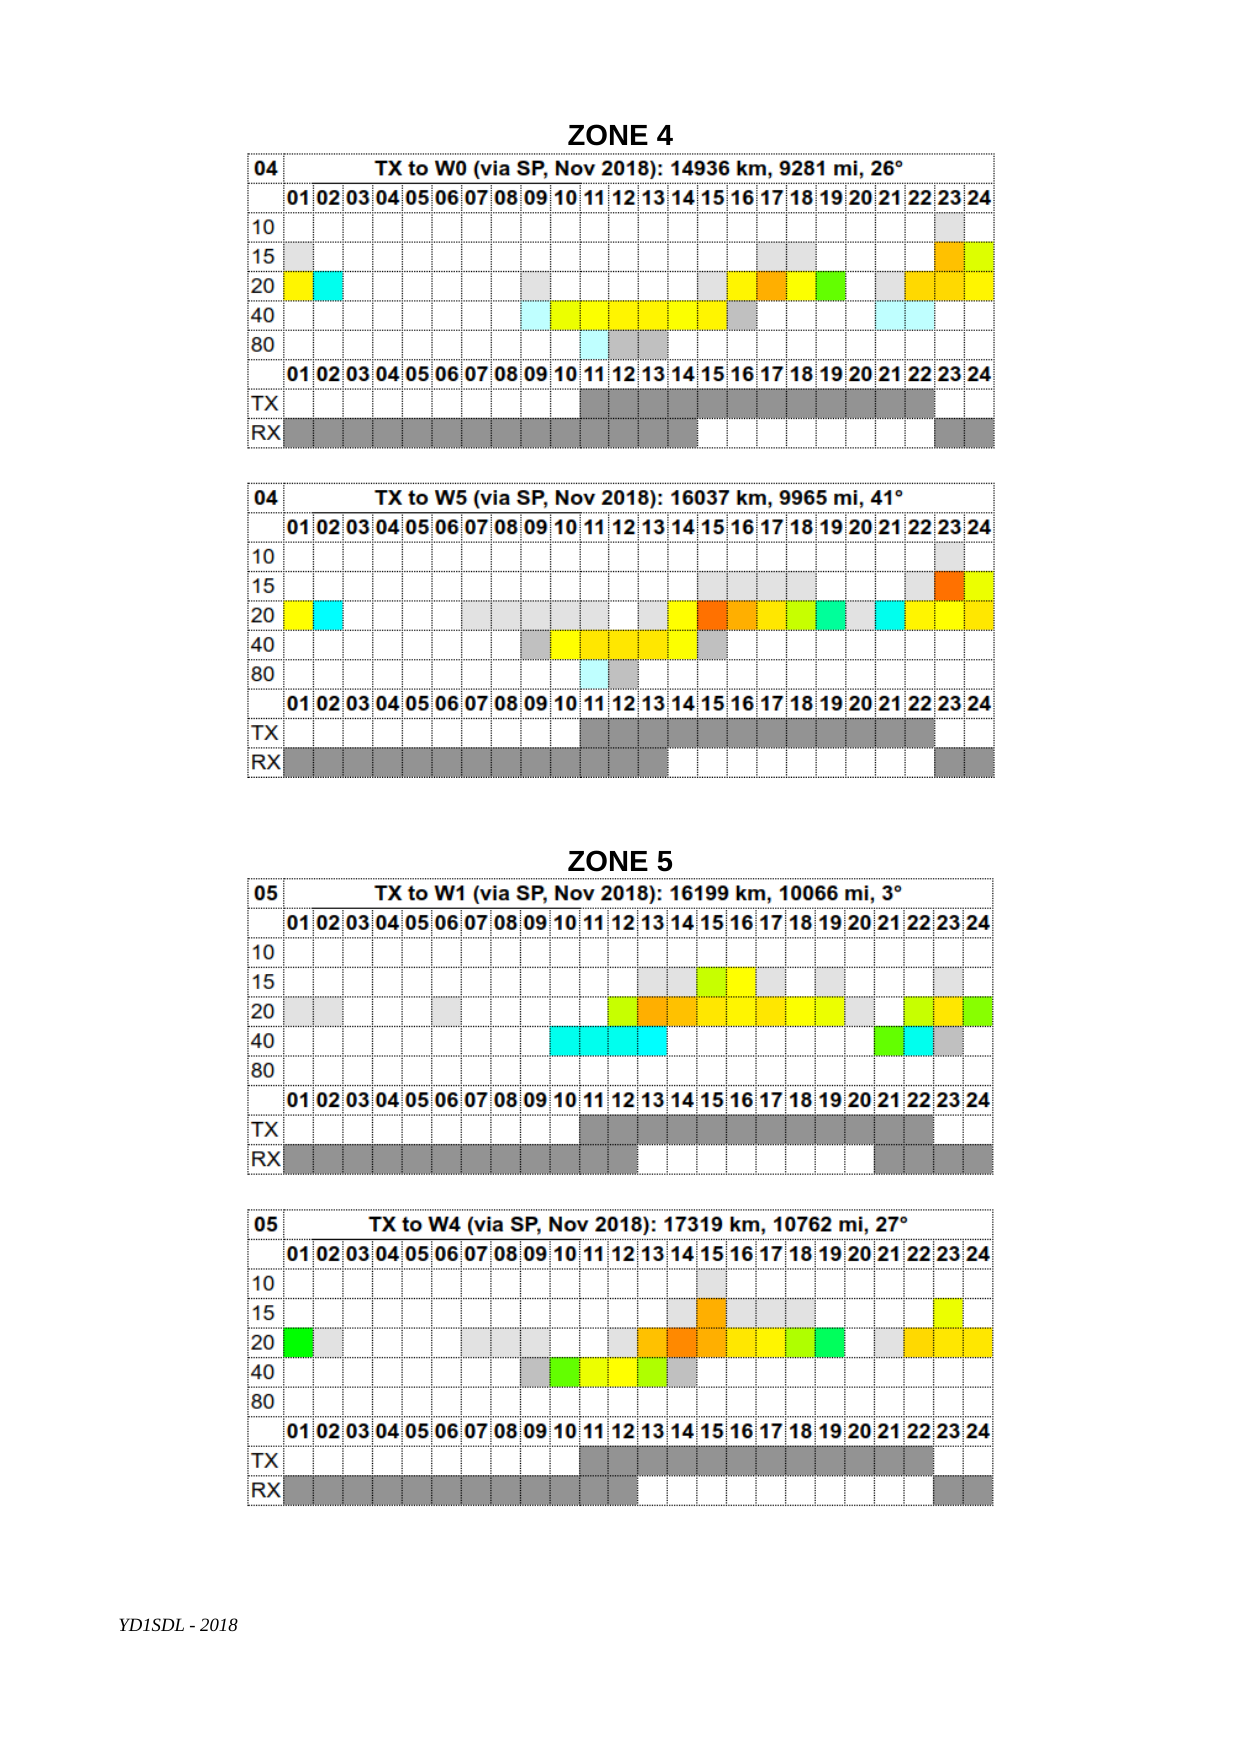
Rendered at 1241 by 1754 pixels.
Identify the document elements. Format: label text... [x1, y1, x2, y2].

text ZONE 4 [118, 118, 1122, 152]
picture [245, 151, 995, 778]
text ZONE 5 [118, 844, 1122, 878]
picture [245, 877, 995, 1511]
